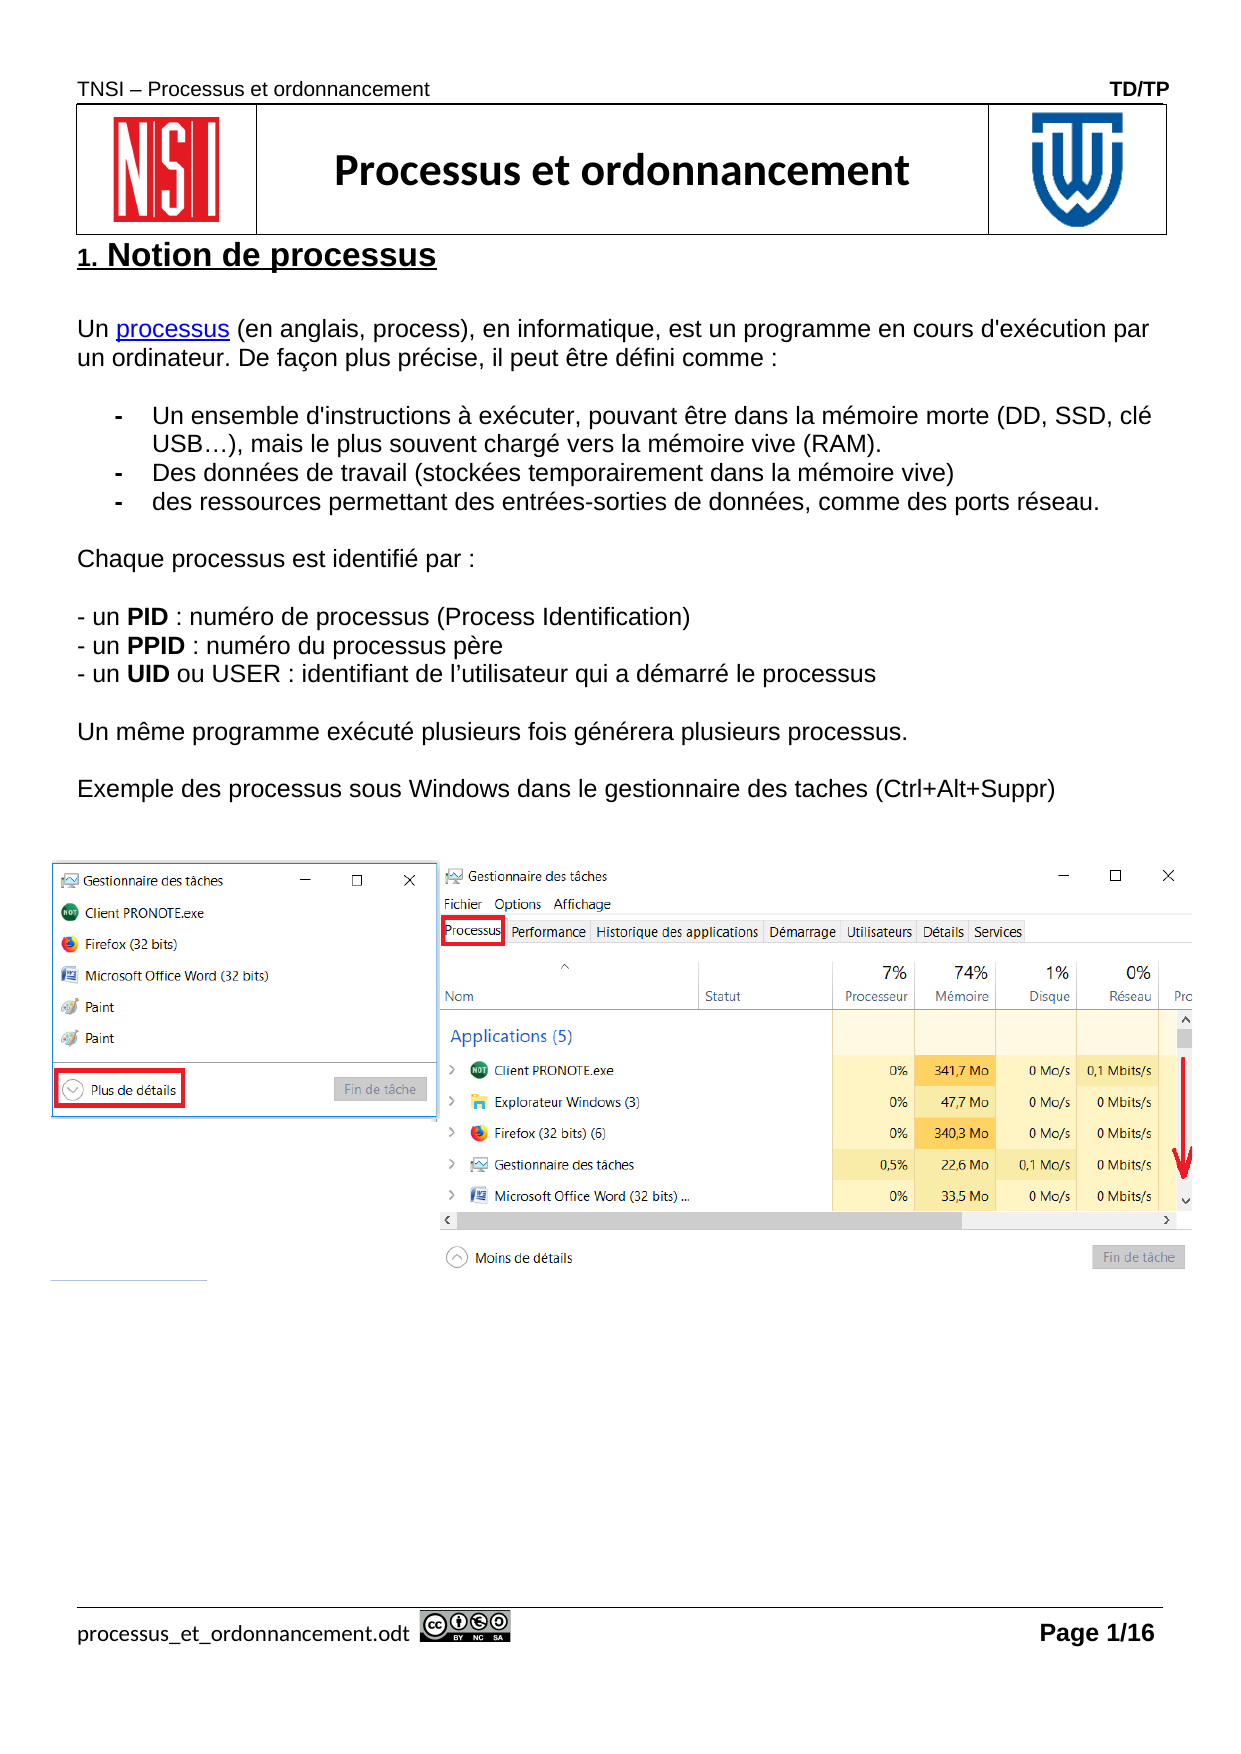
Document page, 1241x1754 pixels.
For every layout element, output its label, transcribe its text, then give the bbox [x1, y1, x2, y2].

text - un UID ou USER : identifiant de l’utilisateur qui a démarré le processus [77, 659, 1163, 688]
table_header [989, 105, 1166, 234]
text Un même programme exécuté plusieurs fois générera plusieurs processus. [77, 717, 1163, 746]
list Un ensemble d'instructions à exécuter, pouvant être dans la mémoire morte (DD, SSD, clé USB…), mais le plus souvent chargé vers la mémoire vive (RAM). [114, 401, 1163, 458]
picture [419, 1610, 511, 1642]
text - un PPID : numéro du processus père [77, 631, 1163, 659]
text - un PID : numéro de processus (Process Identification) [77, 602, 1163, 631]
list des ressources permettant des entrées-sorties de données, comme des ports réseau. [114, 487, 1163, 516]
text Un processus (en anglais, process), en informatique, est un programme en cours d'exécution par un ordinateur. De façon plus précise, il peut être défini comme : [77, 314, 1163, 372]
table_header Processus et ordonnancement [257, 105, 988, 234]
list Notion de processus [77, 235, 1163, 273]
text Exemple des processus sous Windows dans le gestionnaire des taches (Ctrl+Alt+Suppr) [77, 774, 1163, 803]
text Chaque processus est identifié par : [77, 544, 1163, 573]
list Des données de travail (stockées temporairement dans la mémoire vive) [114, 458, 1163, 487]
table_header [77, 105, 256, 234]
picture [50, 860, 1193, 1281]
